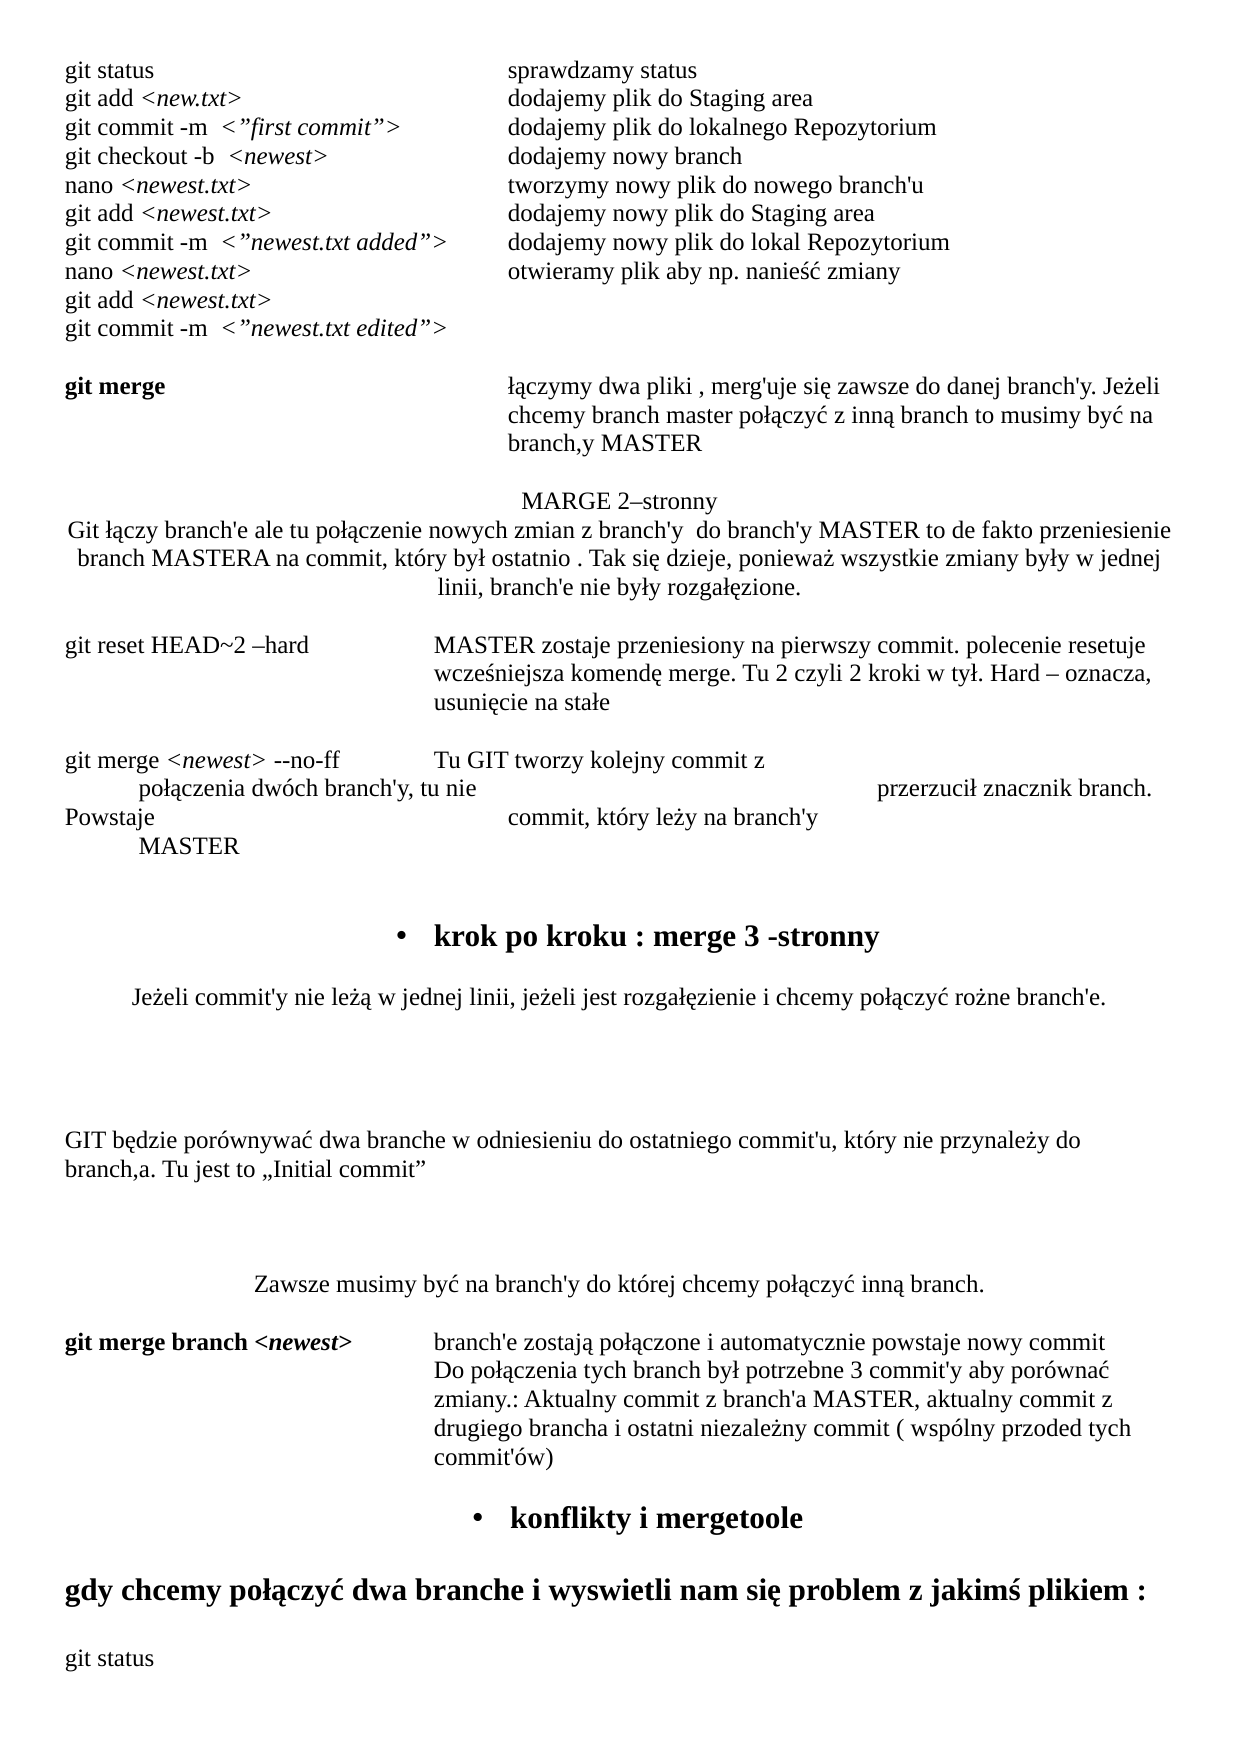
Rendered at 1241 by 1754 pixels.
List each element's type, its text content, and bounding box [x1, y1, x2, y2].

text git add <newest.txt> dodajemy nowy plik do Staging area [64, 198, 1174, 227]
list krok po kroku : merge 3 -stronny [102, 917, 1174, 953]
text git reset HEAD~2 –hard MASTER zostaje przeniesiony na pierwszy commit. polecenie resetuje wcześniejsza komendę merge. Tu 2 czyli 2 kroki w tył. Hard – oznacza, usunięcie na stałe [64, 630, 1174, 716]
text GIT będzie porównywać dwa branche w odniesieniu do ostatniego commit'u, który nie przynależy do branch,a. Tu jest to „Initial commit” [64, 1126, 1174, 1183]
text git status sprawdzamy status [64, 55, 1174, 83]
text gdy chcemy połączyć dwa branche i wyswietli nam się problem z jakimś plikiem : [64, 1571, 1174, 1607]
text git checkout -b <newest> dodajemy nowy branch [64, 141, 1174, 170]
text git merge branch <newest> branch'e zostają połączone i automatycznie powstaje nowy commit [64, 1327, 1174, 1356]
text Jeżeli commit'y nie leżą w jednej linii, jeżeli jest rozgałęzienie i chcemy połączyć rożne branch'e. [64, 982, 1174, 1011]
text Zawsze musimy być na branch'y do której chcemy połączyć inną branch. [64, 1269, 1174, 1298]
list konflikty i mergetoole [102, 1499, 1174, 1535]
text git commit -m <”newest.txt added”> dodajemy nowy plik do lokal Repozytorium [64, 227, 1174, 256]
text git add <new.txt> dodajemy plik do Staging area [64, 83, 1174, 112]
text git status [64, 1643, 1174, 1672]
text nano <newest.txt> otwieramy plik aby np. nanieść zmiany [64, 256, 1174, 285]
text git merge łączymy dwa pliki , merg'uje się zawsze do danej branch'y. Jeżeli chcemy branch master połączyć z inną branch to musimy być na branch,y MASTER [64, 371, 1174, 457]
text nano <newest.txt> tworzymy nowy plik do nowego branch'u [64, 170, 1174, 198]
text git merge <newest> --no-ff Tu GIT tworzy kolejny commit z połączenia dwóch branch'y, tu nie przerzucił znacznik branch. Powstaje commit, który leży na branch'y MASTER [64, 745, 1174, 860]
text MARGE 2–stronny [64, 486, 1174, 515]
text Do połączenia tych branch był potrzebne 3 commit'y aby porównać zmiany.: Aktualny commit z branch'a MASTER, aktualny commit z drugiego brancha i ostatni niezależny commit ( wspólny przoded tych commit'ów) [64, 1356, 1174, 1471]
text git commit -m <”first commit”> dodajemy plik do lokalnego Repozytorium [64, 112, 1174, 141]
text git add <newest.txt> [64, 285, 1174, 313]
text Git łączy branch'e ale tu połączenie nowych zmian z branch'y do branch'y MASTER to de fakto przeniesienie branch MASTERA na commit, który był ostatnio . Tak się dzieje, ponieważ wszystkie zmiany były w jednej linii, branch'e nie były rozgałęzione. [64, 515, 1174, 601]
text git commit -m <”newest.txt edited”> [64, 313, 1174, 342]
